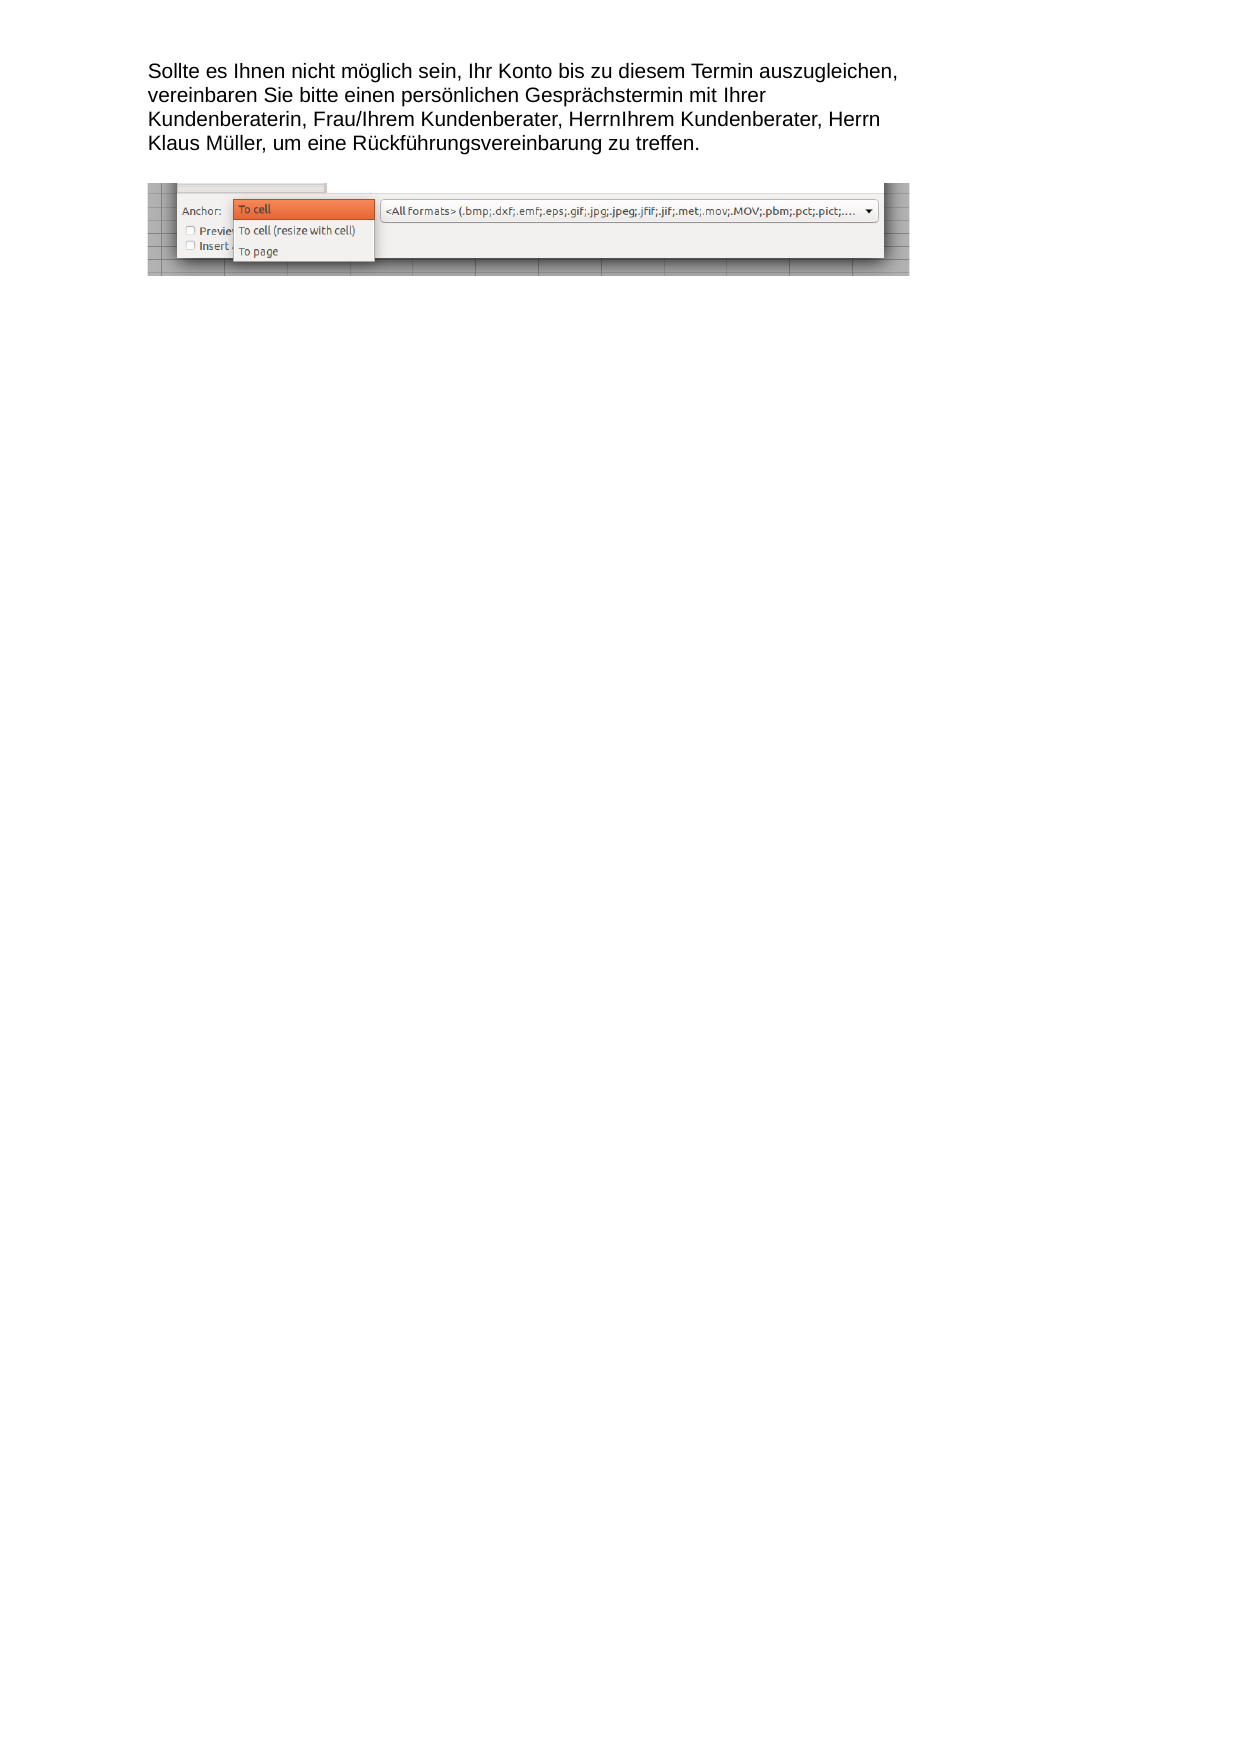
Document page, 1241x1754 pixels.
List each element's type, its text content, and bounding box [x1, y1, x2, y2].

picture [147, 183, 910, 276]
text Sollte es Ihnen nicht möglich sein, Ihr Konto bis zu diesem Termin auszugleichen, vereinbaren Sie bitte einen persönlichen Gesprächstermin mit Ihrer Kundenberaterin, Frau/Ihrem Kundenberater, HerrnIhrem Kundenberater, Herrn Klaus Müller, um eine Rückführungsvereinbarung zu treffen. [148, 59, 909, 155]
